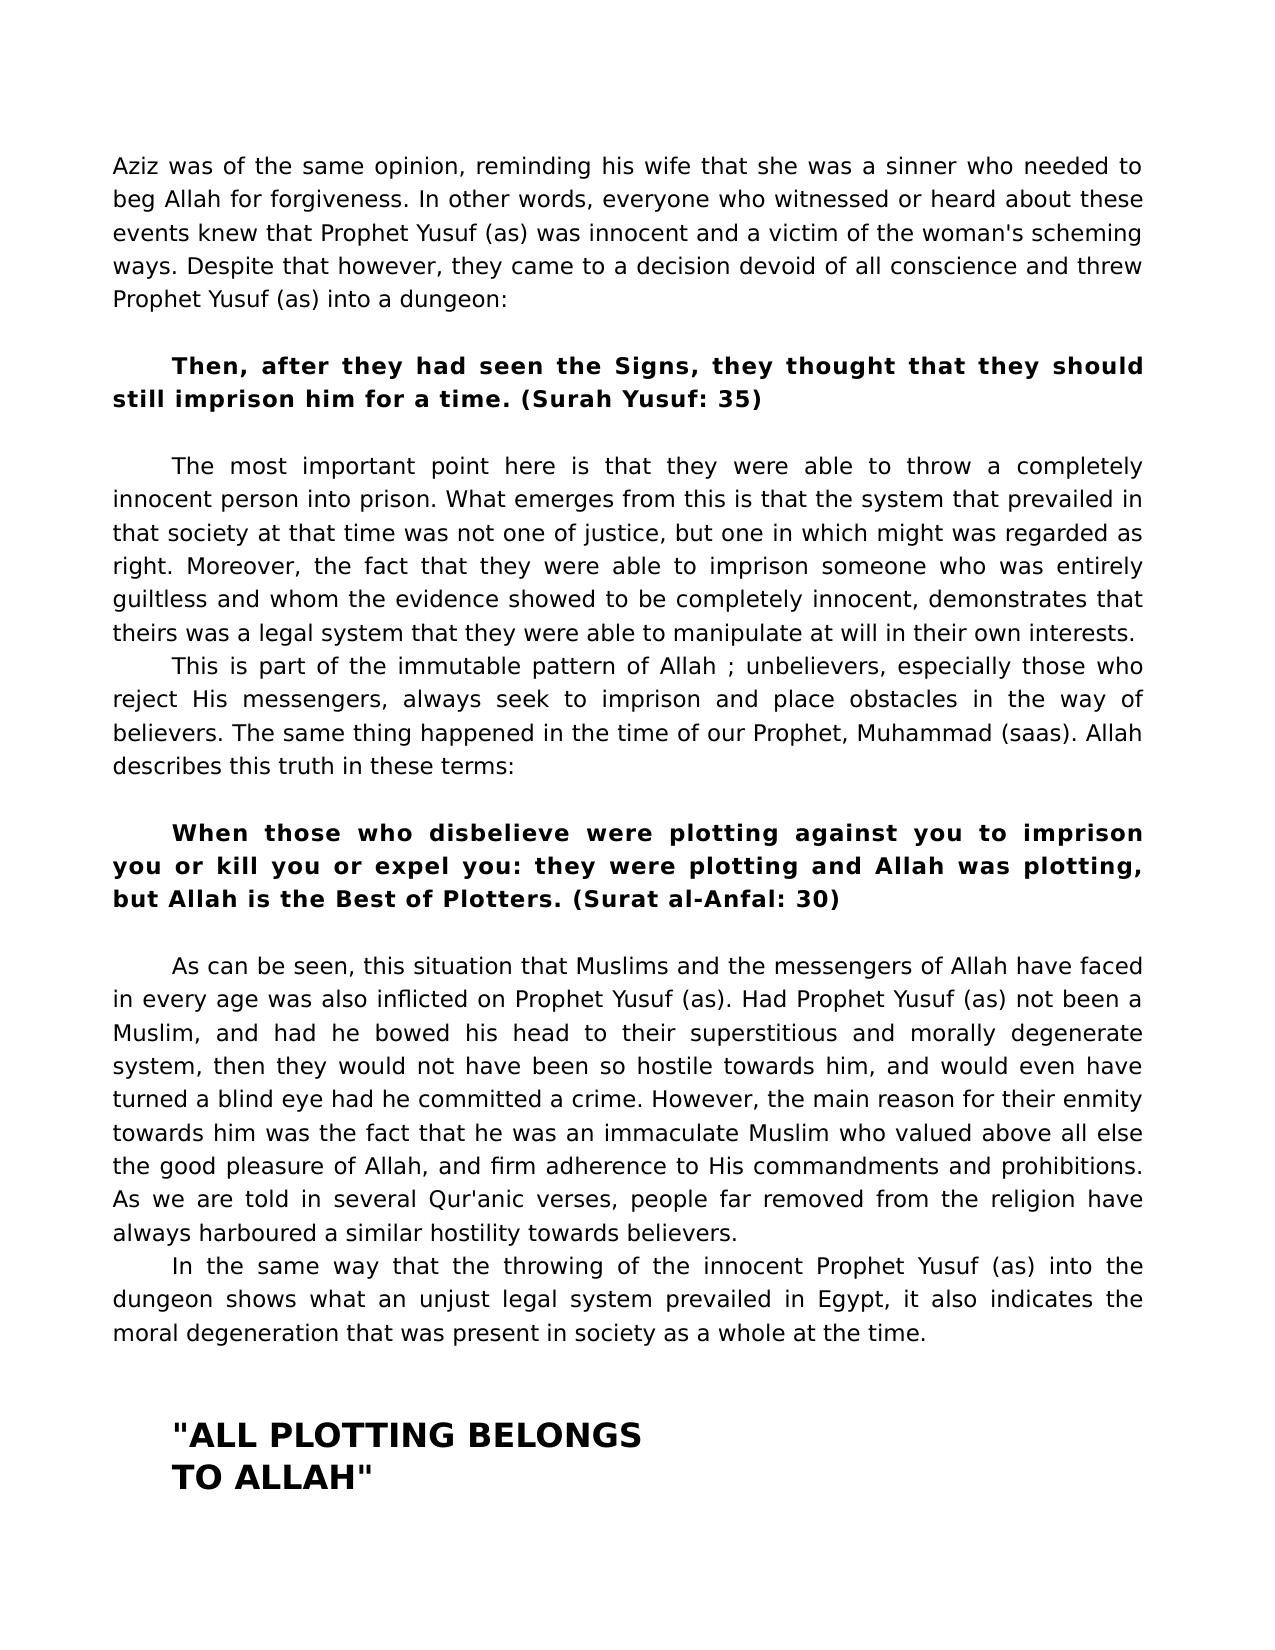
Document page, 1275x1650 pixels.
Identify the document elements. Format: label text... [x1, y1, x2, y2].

text TO ALLAH" [112, 1456, 1145, 1498]
text As can be seen, this situation that Muslims and the messengers of Allah have faced in every age was also inflicted on Prophet Yusuf (as). Had Prophet Yusuf (as) not been a Muslim, and had he bowed his head to their superstitious and morally degenerate system, then they would not have been so hostile towards him, and would even have turned a blind eye had he committed a crime. However, the main reason for their enmity towards him was the fact that he was an immaculate Muslim who valued above all else the good pleasure of Allah, and firm adherence to His commandments and prohibitions. As we are told in several Qur'anic verses, people far removed from the religion have always harboured a similar hostility towards believers. [112, 948, 1145, 1248]
text Aziz was of the same opinion, reminding his wife that she was a sinner who needed to beg Allah for forgiveness. In other words, everyone who witnessed or heard about these events knew that Prophet Yusuf (as) was innocent and a victim of the woman's scheming ways. Despite that however, they came to a decision devoid of all conscience and threw Prophet Yusuf (as) into a dungeon: [112, 148, 1145, 314]
text The most important point here is that they were able to throw a completely innocent person into prison. What emerges from this is that the system that prevailed in that society at that time was not one of justice, but one in which might was regarded as right. Moreover, the fact that they were able to imprison someone who was entirely guiltless and whom the evidence showed to be completely innocent, demonstrates that theirs was a legal system that they were able to manipulate at will in their own interests. [112, 448, 1145, 648]
text This is part of the immutable pattern of Allah ; unbelievers, especially those who reject His messengers, always seek to imprison and place obstacles in the way of believers. The same thing happened in the time of our Prophet, Muhammad (saas). Allah describes this truth in these terms: [112, 648, 1145, 781]
text Then, after they had seen the Signs, they thought that they should still imprison him for a time. (Surah Yusuf: 35) [112, 348, 1145, 414]
text "ALL PLOTTING BELONGS [112, 1414, 1145, 1456]
text In the same way that the throwing of the innocent Prophet Yusuf (as) into the dungeon shows what an unjust legal system prevailed in Egypt, it also indicates the moral degeneration that was present in society as a whole at the time. [112, 1248, 1145, 1348]
text When those who disbelieve were plotting against you to imprison you or kill you or expel you: they were plotting and Allah was plotting, but Allah is the Best of Plotters. (Surat al-Anfal: 30) [112, 814, 1145, 914]
